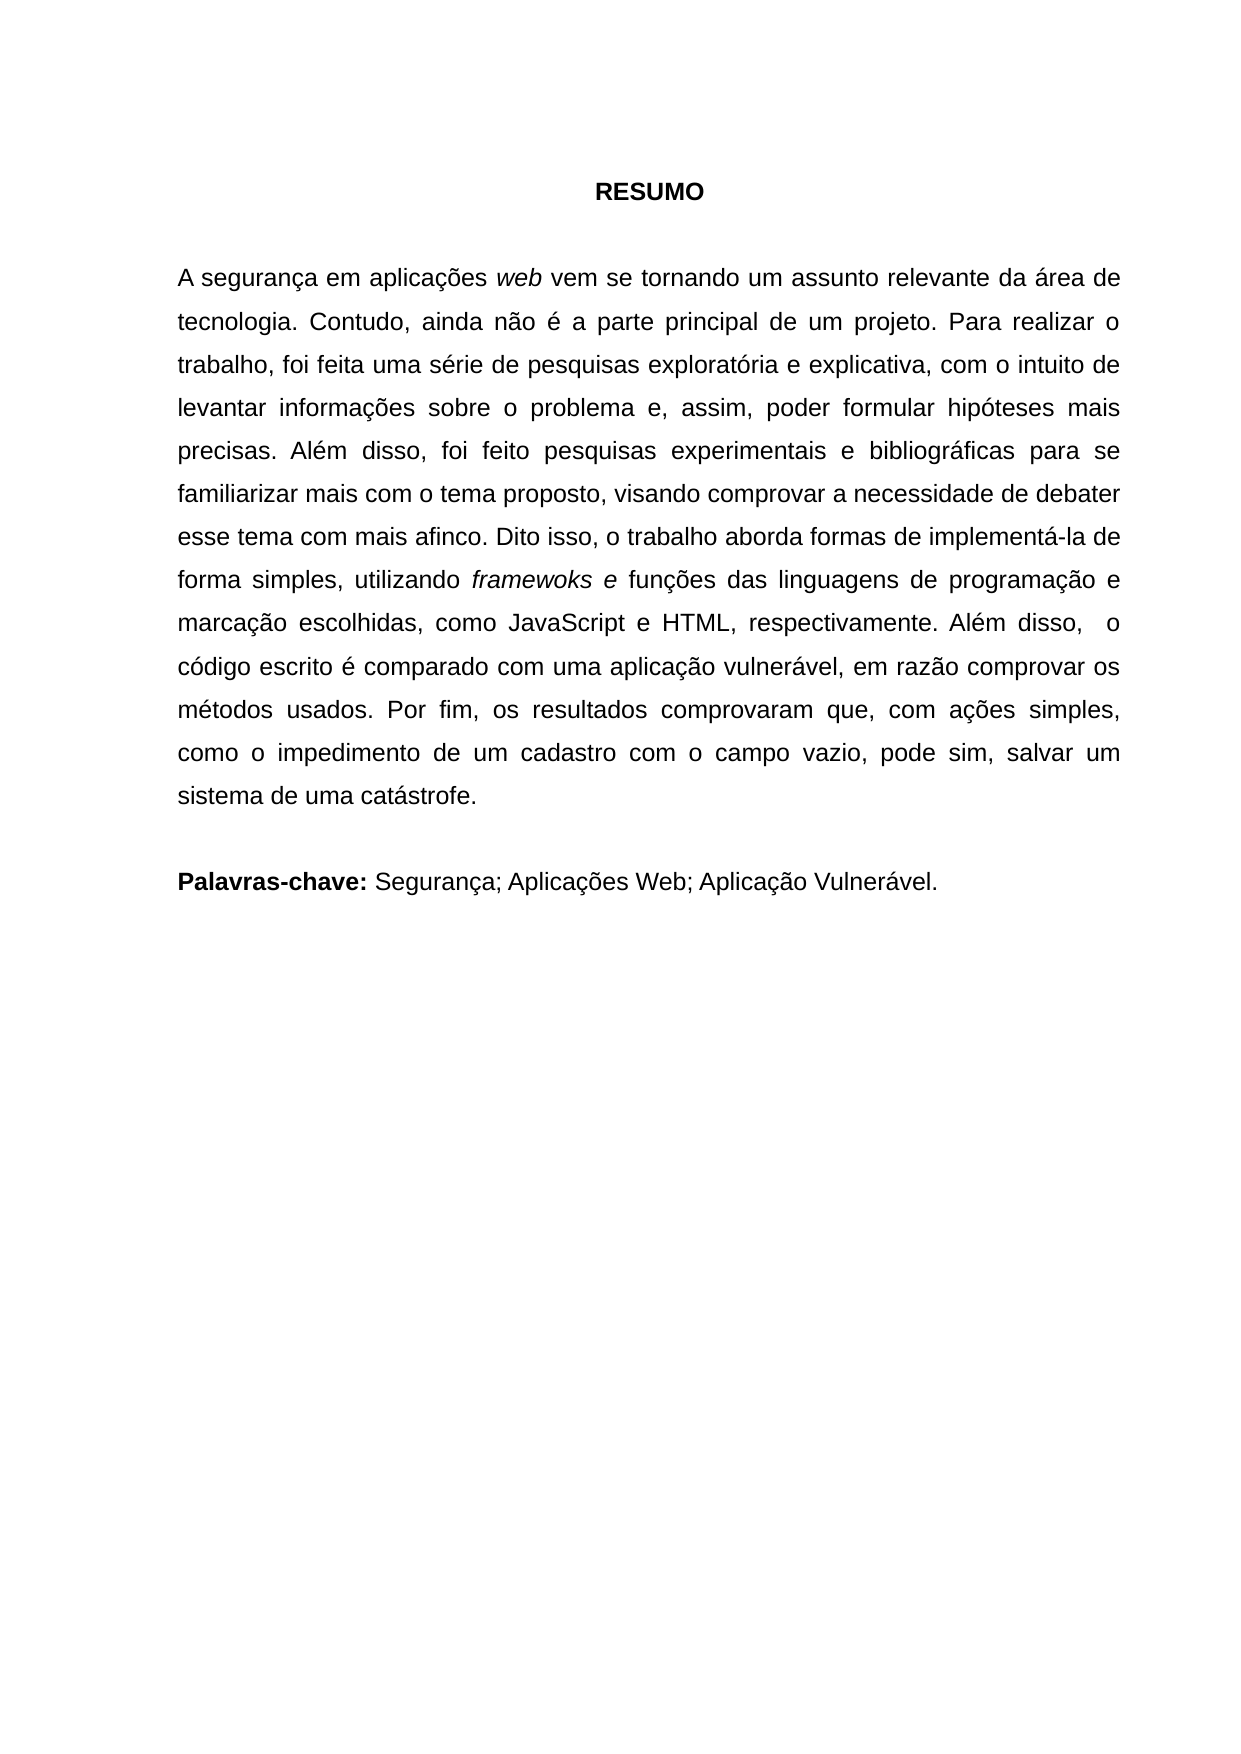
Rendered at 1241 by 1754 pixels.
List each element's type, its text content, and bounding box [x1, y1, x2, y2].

text Palavras-chave: Segurança; Aplicações Web; Aplicação Vulnerável. [177, 867, 1122, 896]
text RESUMO [177, 177, 1122, 206]
text A segurança em aplicações web vem se tornando um assunto relevante da área de tecnologia. Contudo, ainda não é a parte principal de um projeto. Para realizar o trabalho, foi feita uma série de pesquisas exploratória e explicativa, com o intuito de levantar informações sobre o problema e, assim, poder formular hipóteses mais precisas. Além disso, foi feito pesquisas experimentais e bibliográficas para se familiarizar mais com o tema proposto, visando comprovar a necessidade de debater esse tema com mais afinco. Dito isso, o trabalho aborda formas de implementá-la de forma simples, utilizando framewoks e funções das linguagens de programação e marcação escolhidas, como JavaScript e HTML, respectivamente. Além disso, o código escrito é comparado com uma aplicação vulnerável, em razão comprovar os métodos usados. Por fim, os resultados comprovaram que, com ações simples, como o impedimento de um cadastro com o campo vazio, pode sim, salvar um sistema de uma catástrofe. [177, 263, 1122, 810]
